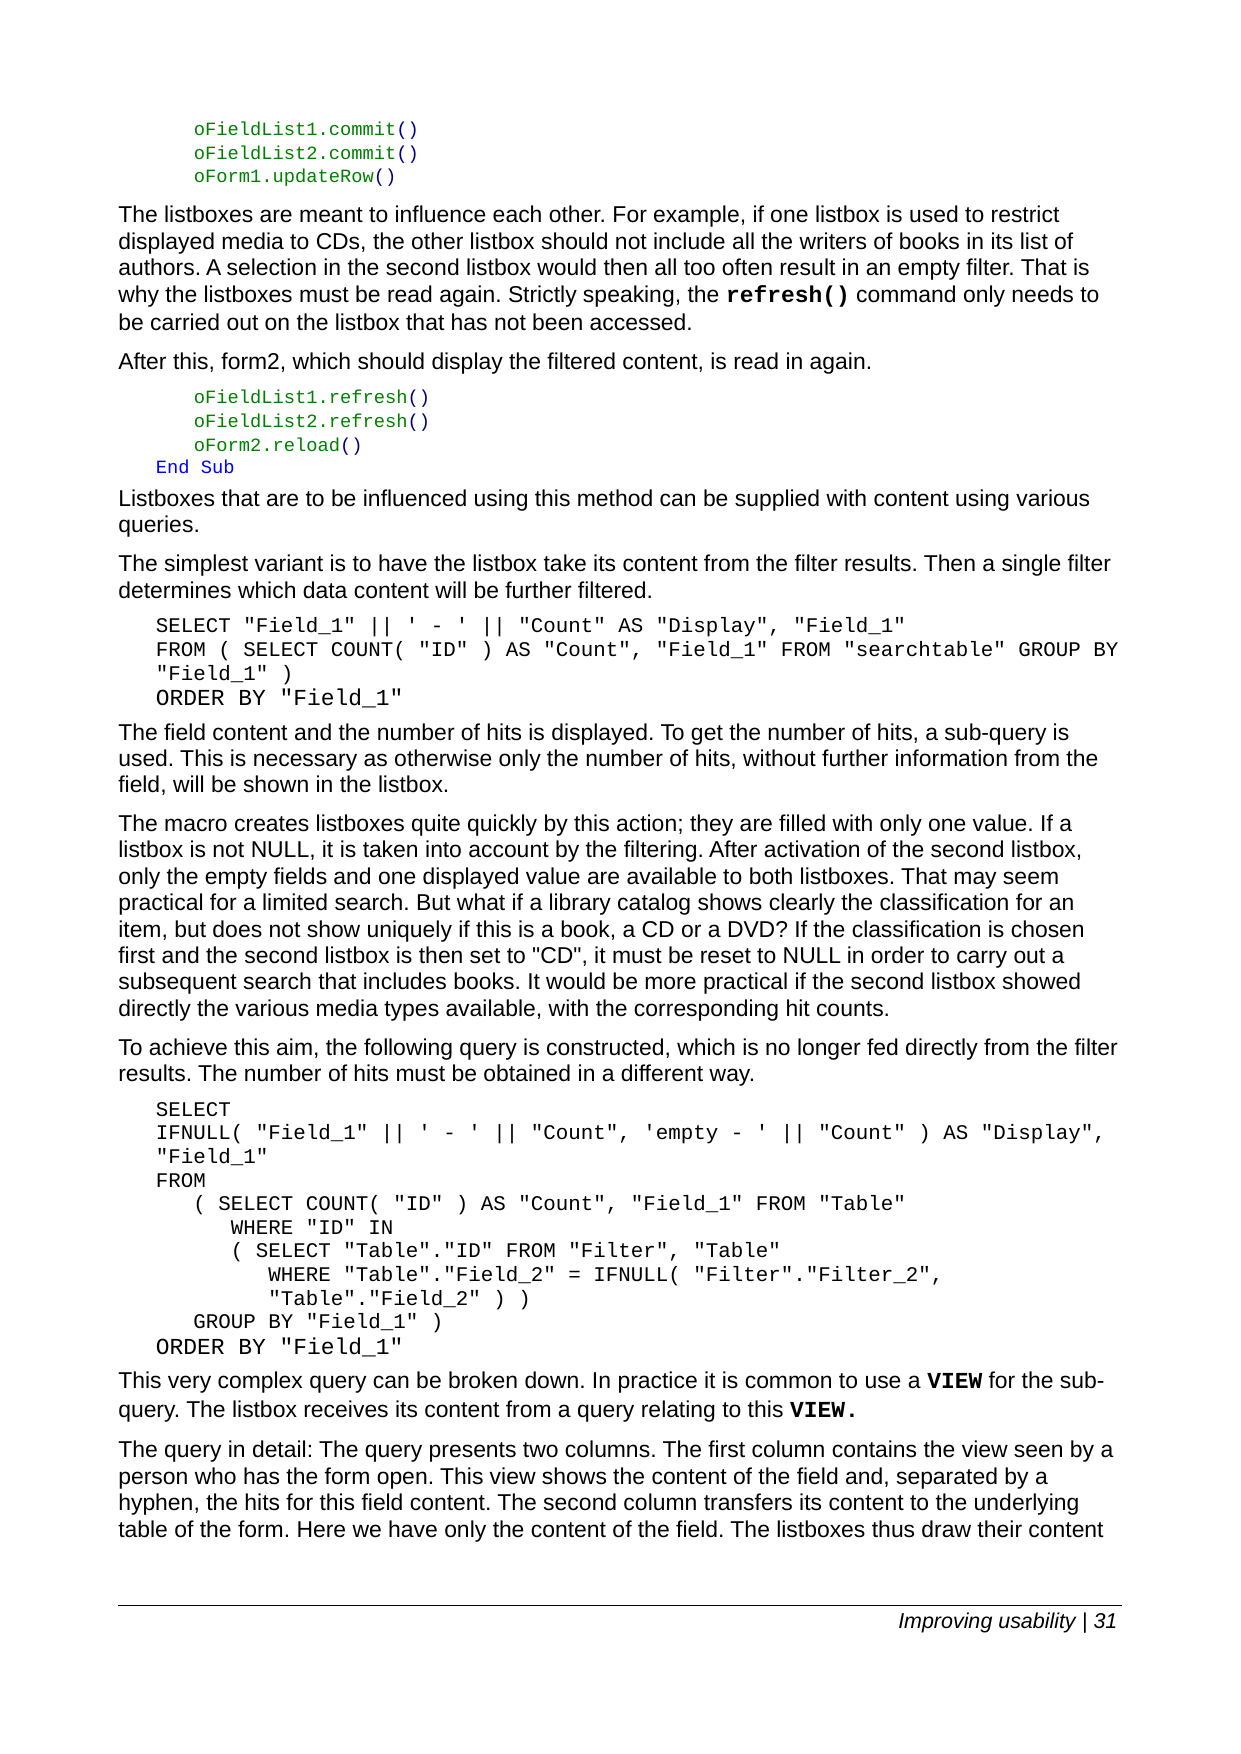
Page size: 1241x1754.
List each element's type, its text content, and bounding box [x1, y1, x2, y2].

text FROM ( SELECT COUNT( "ID" ) AS "Count", "Field_1" FROM "searchtable" GROUP BY "Field_1" ) [156, 639, 1122, 686]
text Listboxes that are to be influenced using this method can be supplied with content using various queries. [118, 485, 1122, 538]
text After this, form2, which should display the filtered content, is read in again. [118, 348, 1122, 374]
text The query in detail: The query presents two columns. The first column contains the view seen by a person who has the form open. This view shows the content of the field and, separated by a hyphen, the hits for this field content. The second column transfers its content to the underlying table of the form. Here we have only the content of the field. The listboxes thus draw their content [118, 1436, 1122, 1542]
text oFieldList2.refresh() [156, 410, 1122, 434]
text End Sub [156, 457, 1122, 479]
text The macro creates listboxes quite quickly by this action; they are filled with only one value. If a listbox is not NULL, it is taken into account by the filtering. After activation of the second listbox, only the empty fields and one displayed value are available to both listboxes. That may seem practical for a limited search. But what if a library catalog shows clearly the classification for an item, but does not show uniquely if this is a book, a CD or a DVD? If the classification is chosen first and the second listbox is then set to "CD", it must be reset to NULL in order to carry out a subsequent search that includes books. It would be more practical if the second listbox showed directly the various media types available, with the corresponding hit counts. [118, 810, 1122, 1021]
text ( SELECT "Table"."ID" FROM "Filter", "Table" [156, 1241, 1122, 1264]
text SELECT "Field_1" || ' - ' || "Count" AS "Display", "Field_1" [156, 615, 1122, 639]
text oFieldList1.refresh() [156, 387, 1122, 410]
text The field content and the number of hits is displayed. To get the number of hits, a sub-query is used. This is necessary as otherwise only the number of hits, without further information from the field, will be shown in the listbox. [118, 718, 1122, 798]
text ORDER BY "Field_1" [156, 686, 1122, 712]
text WHERE "ID" IN [156, 1217, 1122, 1241]
text ( SELECT COUNT( "ID" ) AS "Count", "Field_1" FROM "Table" [156, 1193, 1122, 1217]
text The simplest variant is to have the listbox take its content from the filter results. Then a single filter determines which data content will be further filtered. [118, 550, 1122, 603]
text ORDER BY "Field_1" [156, 1335, 1122, 1361]
text oForm2.reload() [156, 434, 1122, 457]
text oFieldList1.commit() [156, 118, 1122, 142]
text WHERE "Table"."Field_2" = IFNULL( "Filter"."Filter_2", [156, 1264, 1122, 1288]
text This very complex query can be broken down. In practice it is common to use a VIEW for the sub-query. The listbox receives its content from a query relating to this VIEW. [118, 1367, 1122, 1424]
text "Field_1" [156, 1146, 1122, 1169]
text To achieve this aim, the following query is constructed, which is no longer fed directly from the filter results. The number of hits must be obtained in a different way. [118, 1033, 1122, 1086]
text "Table"."Field_2" ) ) [156, 1288, 1122, 1311]
text oFieldList2.commit() [156, 142, 1122, 165]
text GROUP BY "Field_1" ) [156, 1311, 1122, 1335]
text IFNULL( "Field_1" || ' - ' || "Count", 'empty - ' || "Count" ) AS "Display", [156, 1122, 1122, 1146]
text SELECT [156, 1099, 1122, 1122]
text oForm1.updateRow() [156, 165, 1122, 189]
text FROM [156, 1169, 1122, 1193]
text The listboxes are meant to influence each other. For example, if one listbox is used to restrict displayed media to CDs, the other listbox should not include all the writers of books in its list of authors. A selection in the second listbox would then all too often result in an empty filter. That is why the listboxes must be read again. Strictly speaking, the refresh() command only needs to be carried out on the listbox that has not been accessed. [118, 201, 1122, 335]
